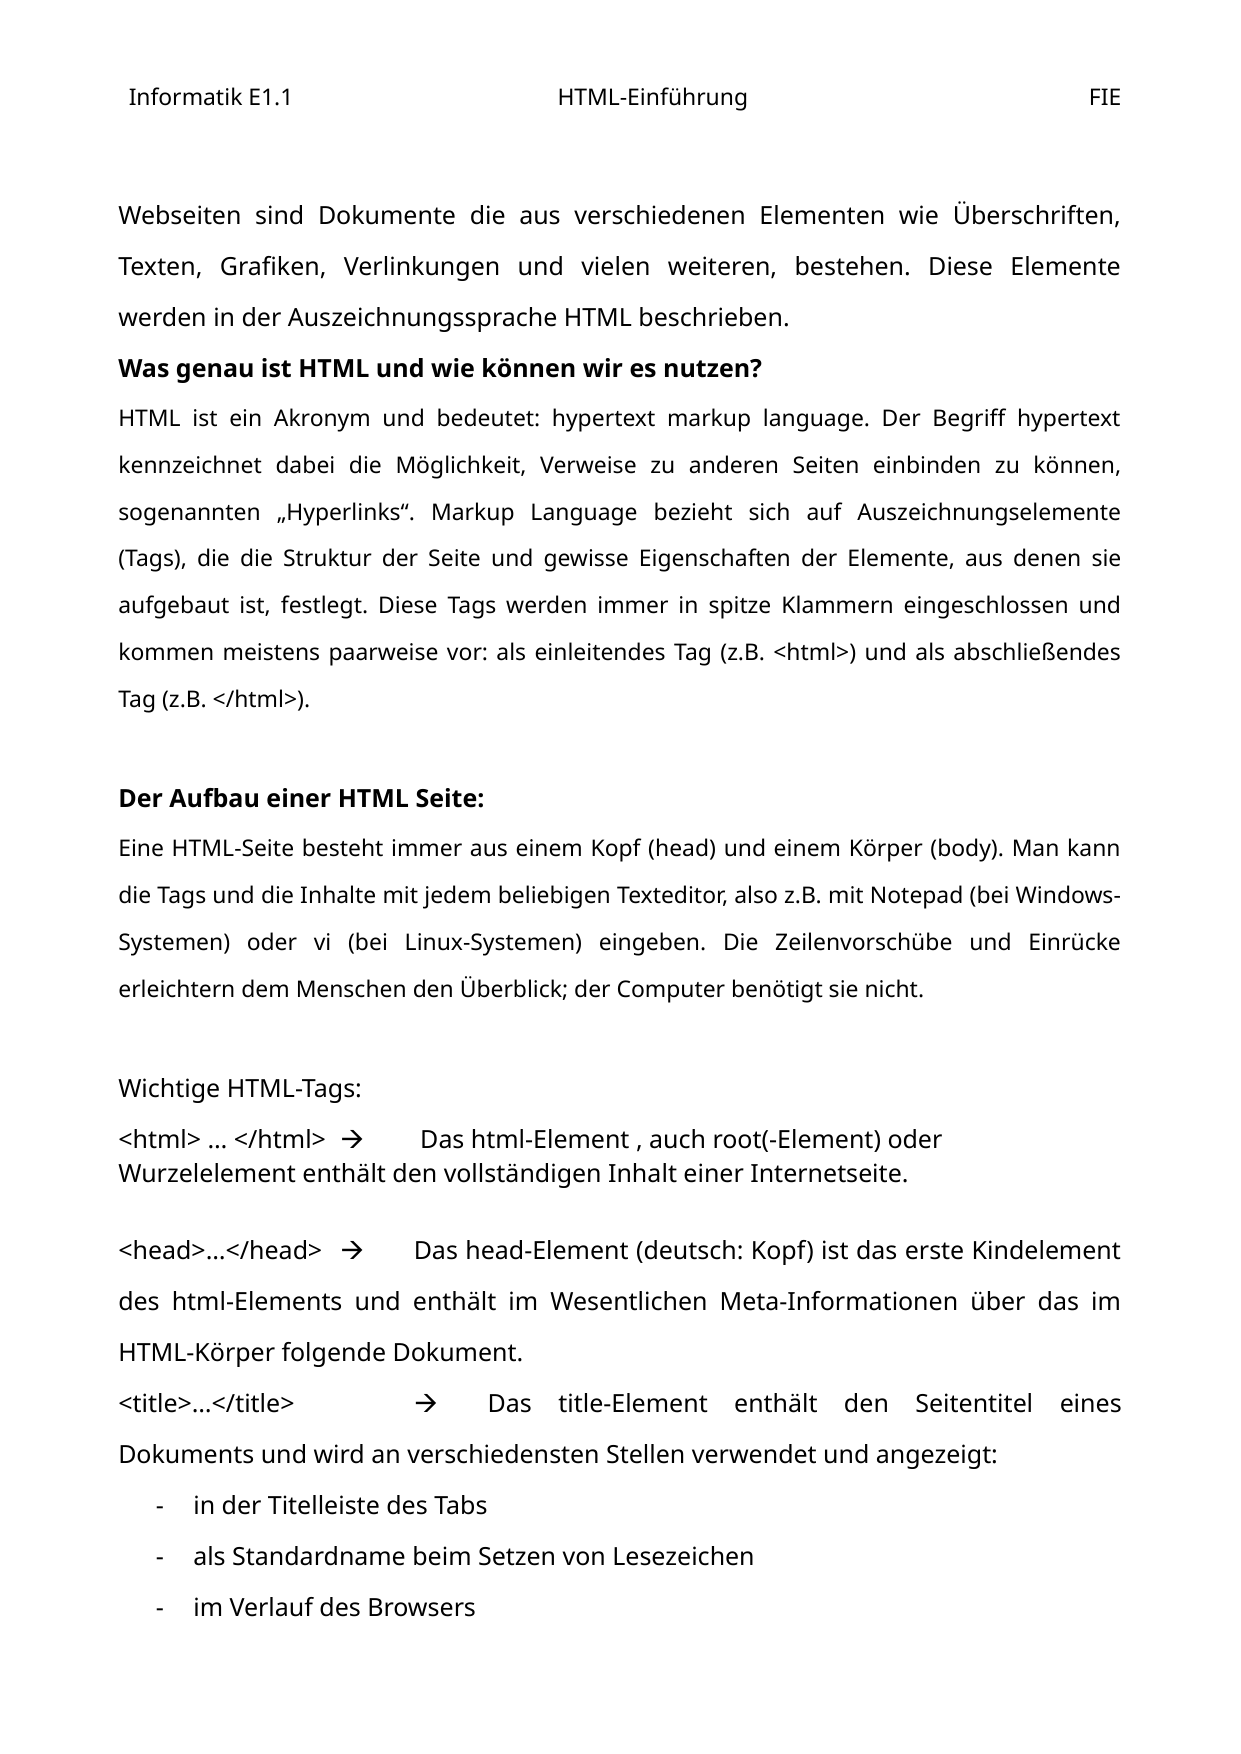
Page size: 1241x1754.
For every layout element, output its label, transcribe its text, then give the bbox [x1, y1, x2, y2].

text <title>…</title>  Das title-Element enthält den Seitentitel eines Dokuments und wird an verschiedensten Stellen verwendet und angezeigt: [118, 1386, 1122, 1471]
text <html> … </html>  Das html-Element , auch root(-Element) oder Wurzelelement enthält den vollständigen Inhalt einer Internetseite. [118, 1121, 1122, 1189]
text Der Aufbau einer HTML Seite: [118, 781, 1122, 815]
text Webseiten sind Dokumente die aus verschiedenen Elementen wie Überschriften, Texten, Grafiken, Verlinkungen und vielen weiteren, bestehen. Diese Elemente werden in der Auszeichnungssprache HTML beschrieben. [118, 197, 1122, 334]
text Wichtige HTML-Tags: [118, 1070, 1122, 1104]
text HTML ist ein Akronym und bedeutet: hypertext markup language. Der Begriff hypertext kennzeichnet dabei die Möglichkeit, Verweise zu anderen Seiten einbinden zu können, sogenannten „Hyperlinks“. Markup Language bezieht sich auf Auszeichnungselemente (Tags), die die Struktur der Seite und gewisse Eigenschaften der Elemente, aus denen sie aufgebaut ist, festlegt. Diese Tags werden immer in spitze Klammern eingeschlossen und kommen meistens paarweise vor: als einleitendes Tag (z.B. <html>) und als abschließendes Tag (z.B. </html>). [118, 402, 1122, 714]
list im Verlauf des Browsers [156, 1590, 1122, 1624]
list als Standardname beim Setzen von Lesezeichen [156, 1539, 1122, 1573]
text Was genau ist HTML und wie können wir es nutzen? [118, 351, 1122, 385]
text <head>…</head>  Das head-Element (deutsch: Kopf) ist das erste Kindelement des html-Elements und enthält im Wesentlichen Meta-Informationen über das im HTML-Körper folgende Dokument. [118, 1233, 1122, 1369]
list in der Titelleiste des Tabs [156, 1488, 1122, 1522]
text Eine HTML-Seite besteht immer aus einem Kopf (head) und einem Körper (body). Man kann die Tags und die Inhalte mit jedem beliebigen Texteditor, also z.B. mit Notepad (bei Windows-Systemen) oder vi (bei Linux-Systemen) eingeben. Die Zeilenvorschübe und Einrücke erleichtern dem Menschen den Überblick; der Computer benötigt sie nicht. [118, 832, 1122, 1004]
